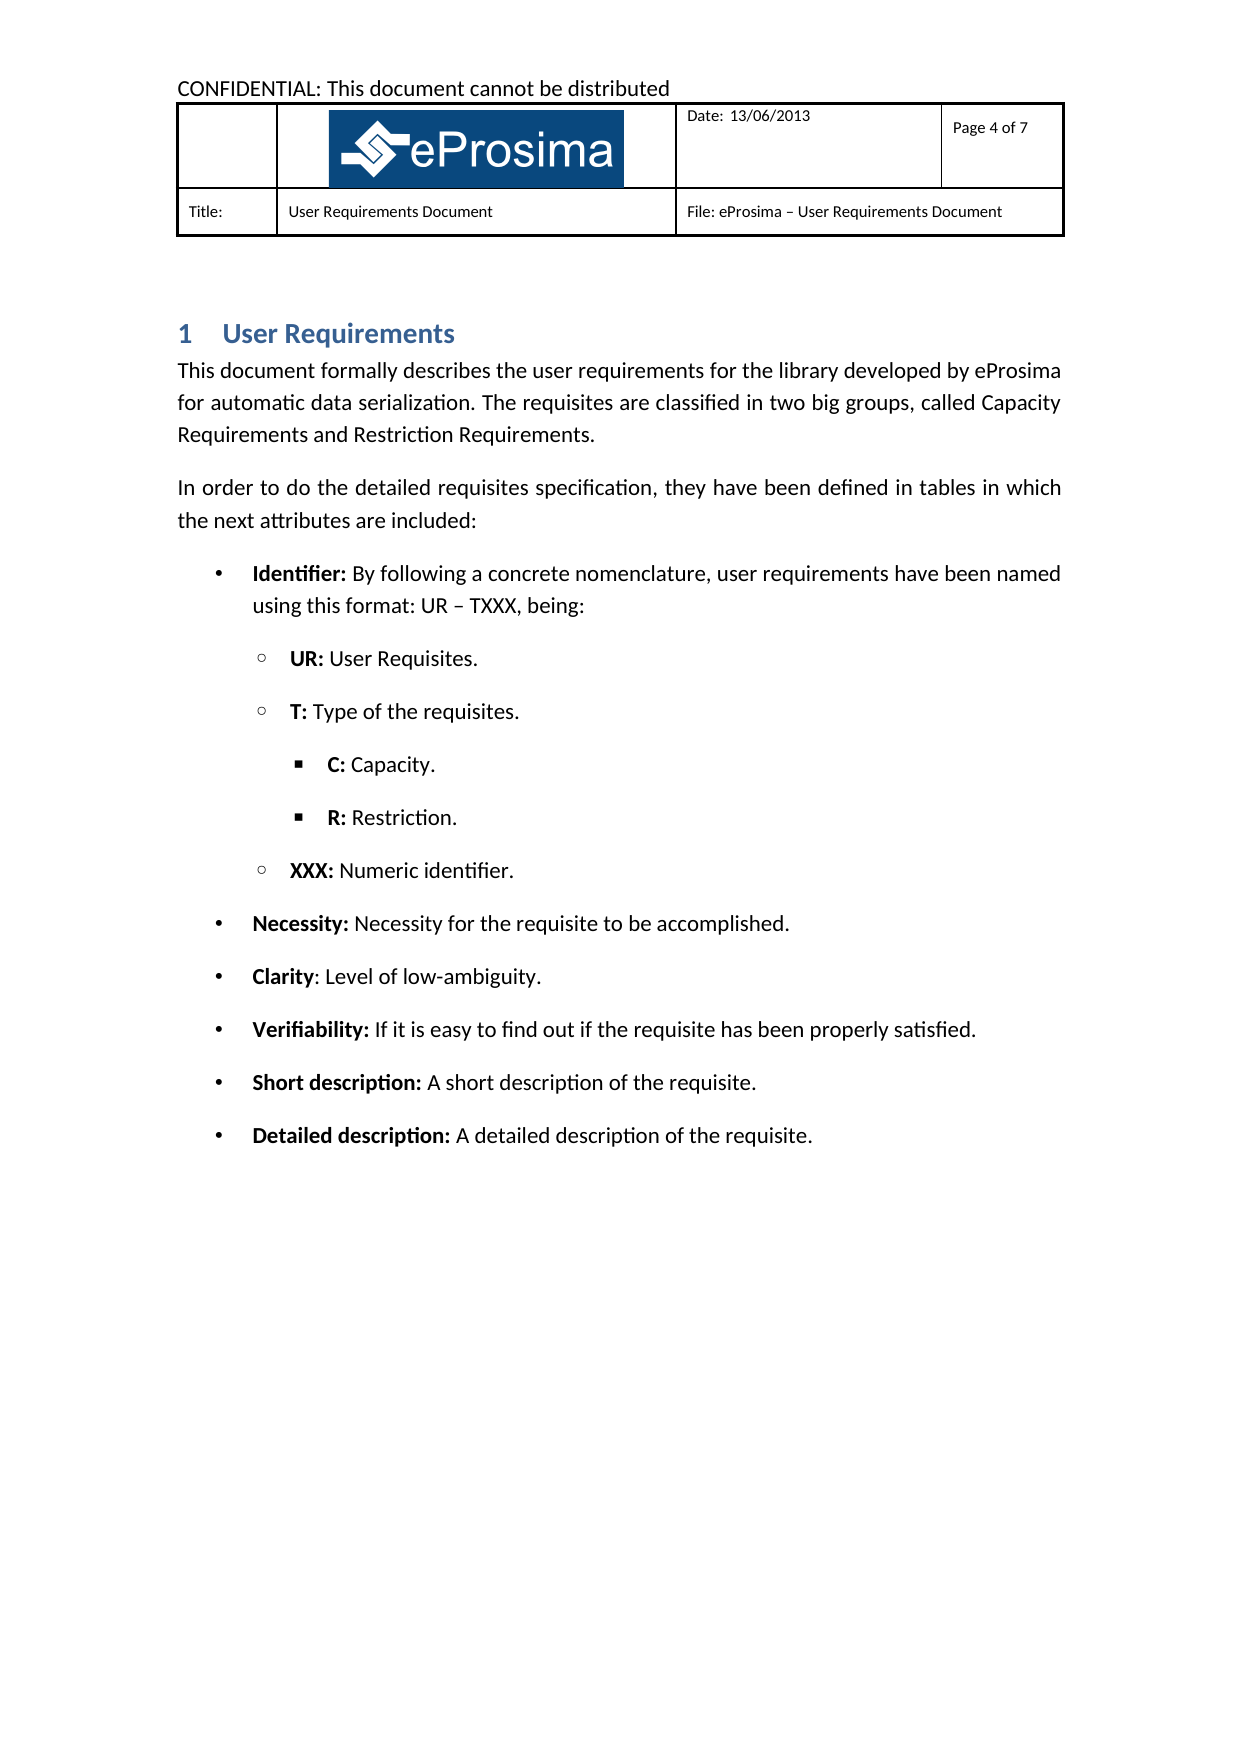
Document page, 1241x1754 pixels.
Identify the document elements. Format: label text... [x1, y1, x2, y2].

text This document formally describes the user requirements for the library developed by eProsima for automatic data serialization. The requisites are classified in two big groups, called Capacity Requirements and Restriction Requirements. [177, 356, 1063, 448]
picture [328, 110, 624, 188]
list UR: User Requisites. [252, 644, 1063, 672]
subtitle User Requirements [177, 315, 1063, 351]
list Short description: A short description of the requisite. [215, 1068, 1063, 1096]
list XXX: Numeric identifier. [252, 856, 1063, 884]
list Verifiability: If it is easy to find out if the requisite has been properly satisfied. [215, 1015, 1063, 1043]
list T: Type of the requisites. [252, 697, 1063, 725]
list Necessity: Necessity for the requisite to be accomplished. [215, 909, 1063, 937]
list C: Capacity. [290, 750, 1063, 778]
text In order to do the detailed requisites specification, they have been defined in tables in which the next attributes are included: [177, 473, 1063, 534]
list Detailed description: A detailed description of the requisite. [215, 1121, 1063, 1149]
list Clarity: Level of low-ambiguity. [215, 962, 1063, 990]
list R: Restriction. [290, 803, 1063, 831]
list Identifier: By following a concrete nomenclature, user requirements have been named using this format: UR – TXXX, being: [215, 559, 1063, 619]
